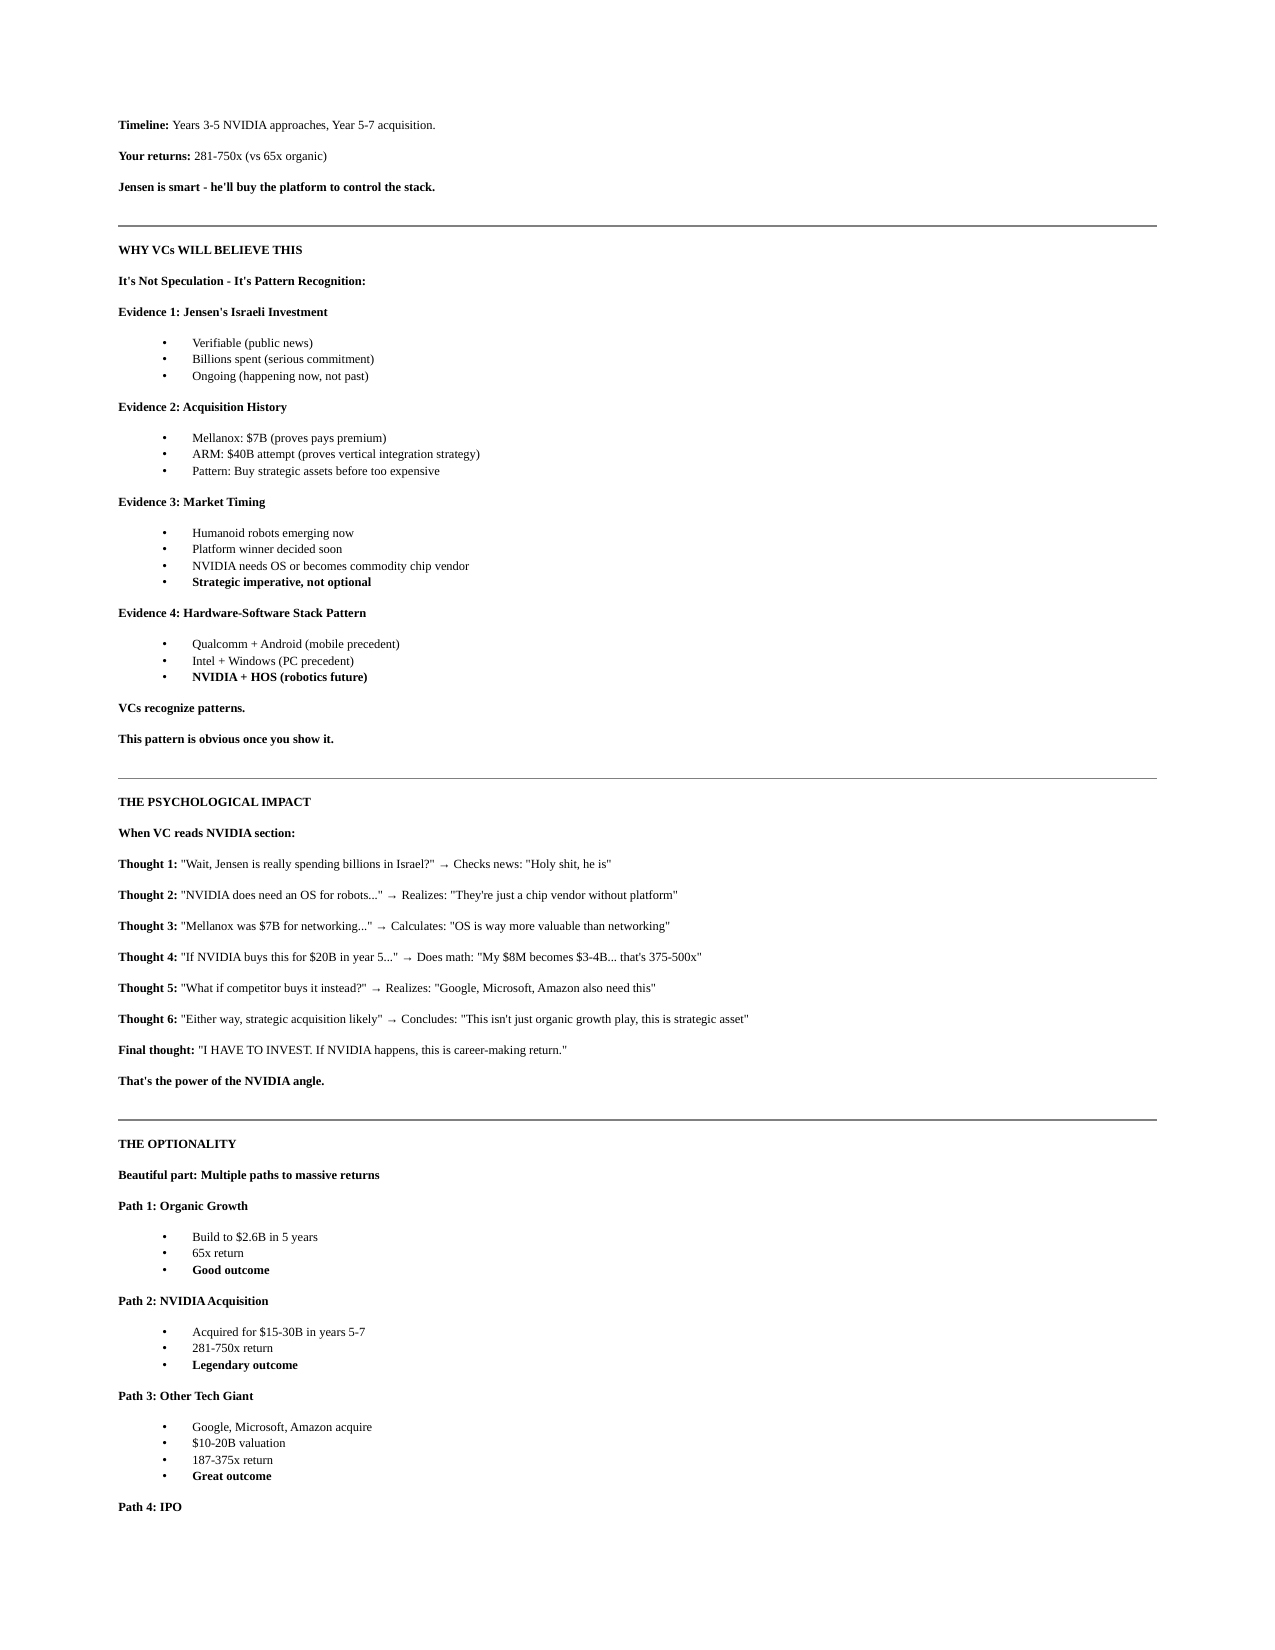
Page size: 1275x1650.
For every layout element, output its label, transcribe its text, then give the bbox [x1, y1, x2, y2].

text Jensen is smart - he'll buy the platform to control the stack. [118, 180, 1157, 194]
text Beautiful part: Multiple paths to massive returns [118, 1168, 1157, 1182]
text Evidence 2: Acquisition History [118, 400, 1157, 414]
text Timeline: Years 3-5 NVIDIA approaches, Year 5-7 acquisition. [118, 118, 1157, 132]
text VCs recognize patterns. [118, 701, 1157, 716]
list Great outcome [162, 1469, 1157, 1483]
list Humanoid robots emerging now [162, 526, 1157, 540]
list NVIDIA needs OS or becomes commodity chip vendor [162, 559, 1157, 573]
subtitle THE PSYCHOLOGICAL IMPACT [118, 795, 1157, 809]
text When VC reads NVIDIA section: [118, 826, 1157, 840]
list Strategic imperative, not optional [162, 575, 1157, 589]
text Evidence 3: Market Timing [118, 495, 1157, 509]
text Path 4: IPO [118, 1500, 1157, 1514]
list 187-375x return [162, 1453, 1157, 1467]
list Google, Microsoft, Amazon acquire [162, 1420, 1157, 1434]
list 65x return [162, 1246, 1157, 1261]
text Thought 5: "What if competitor buys it instead?" → Realizes: "Google, Microsoft, Amazon also need this" [118, 981, 1157, 995]
list Good outcome [162, 1263, 1157, 1277]
subtitle THE OPTIONALITY [118, 1137, 1157, 1151]
text That's the power of the NVIDIA angle. [118, 1074, 1157, 1088]
text Path 2: NVIDIA Acquisition [118, 1294, 1157, 1308]
text Final thought: "I HAVE TO INVEST. If NVIDIA happens, this is career-making return." [118, 1043, 1157, 1057]
list Platform winner decided soon [162, 542, 1157, 557]
list ARM: $40B attempt (proves vertical integration strategy) [162, 447, 1157, 462]
list Mellanox: $7B (proves pays premium) [162, 431, 1157, 445]
list Qualcomm + Android (mobile precedent) [162, 637, 1157, 652]
text This pattern is obvious once you show it. [118, 732, 1157, 747]
list Build to $2.6B in 5 years [162, 1230, 1157, 1244]
text Evidence 1: Jensen's Israeli Investment [118, 305, 1157, 319]
subtitle It's Not Speculation - It's Pattern Recognition: [118, 274, 1157, 288]
list NVIDIA + HOS (robotics future) [162, 670, 1157, 684]
text Thought 3: "Mellanox was $7B for networking..." → Calculates: "OS is way more valuable than networking" [118, 919, 1157, 933]
list Acquired for $15-30B in years 5-7 [162, 1325, 1157, 1339]
text Thought 1: "Wait, Jensen is really spending billions in Israel?" → Checks news: "Holy shit, he is" [118, 857, 1157, 871]
list 281-750x return [162, 1341, 1157, 1356]
subtitle WHY VCs WILL BELIEVE THIS [118, 243, 1157, 257]
list Intel + Windows (PC precedent) [162, 654, 1157, 668]
list Verifiable (public news) [162, 336, 1157, 350]
list Pattern: Buy strategic assets before too expensive [162, 464, 1157, 478]
text Path 3: Other Tech Giant [118, 1389, 1157, 1403]
text Thought 2: "NVIDIA does need an OS for robots..." → Realizes: "They're just a chip vendor without platform" [118, 888, 1157, 902]
list Billions spent (serious commitment) [162, 352, 1157, 367]
text Path 1: Organic Growth [118, 1199, 1157, 1213]
text Evidence 4: Hardware-Software Stack Pattern [118, 606, 1157, 621]
text Your returns: 281-750x (vs 65x organic) [118, 149, 1157, 163]
list $10-20B valuation [162, 1436, 1157, 1451]
list Legendary outcome [162, 1358, 1157, 1372]
text Thought 6: "Either way, strategic acquisition likely" → Concludes: "This isn't just organic growth play, this is strategic asset" [118, 1012, 1157, 1026]
text Thought 4: "If NVIDIA buys this for $20B in year 5..." → Does math: "My $8M becomes $3-4B... that's 375-500x" [118, 950, 1157, 964]
list Ongoing (happening now, not past) [162, 369, 1157, 383]
